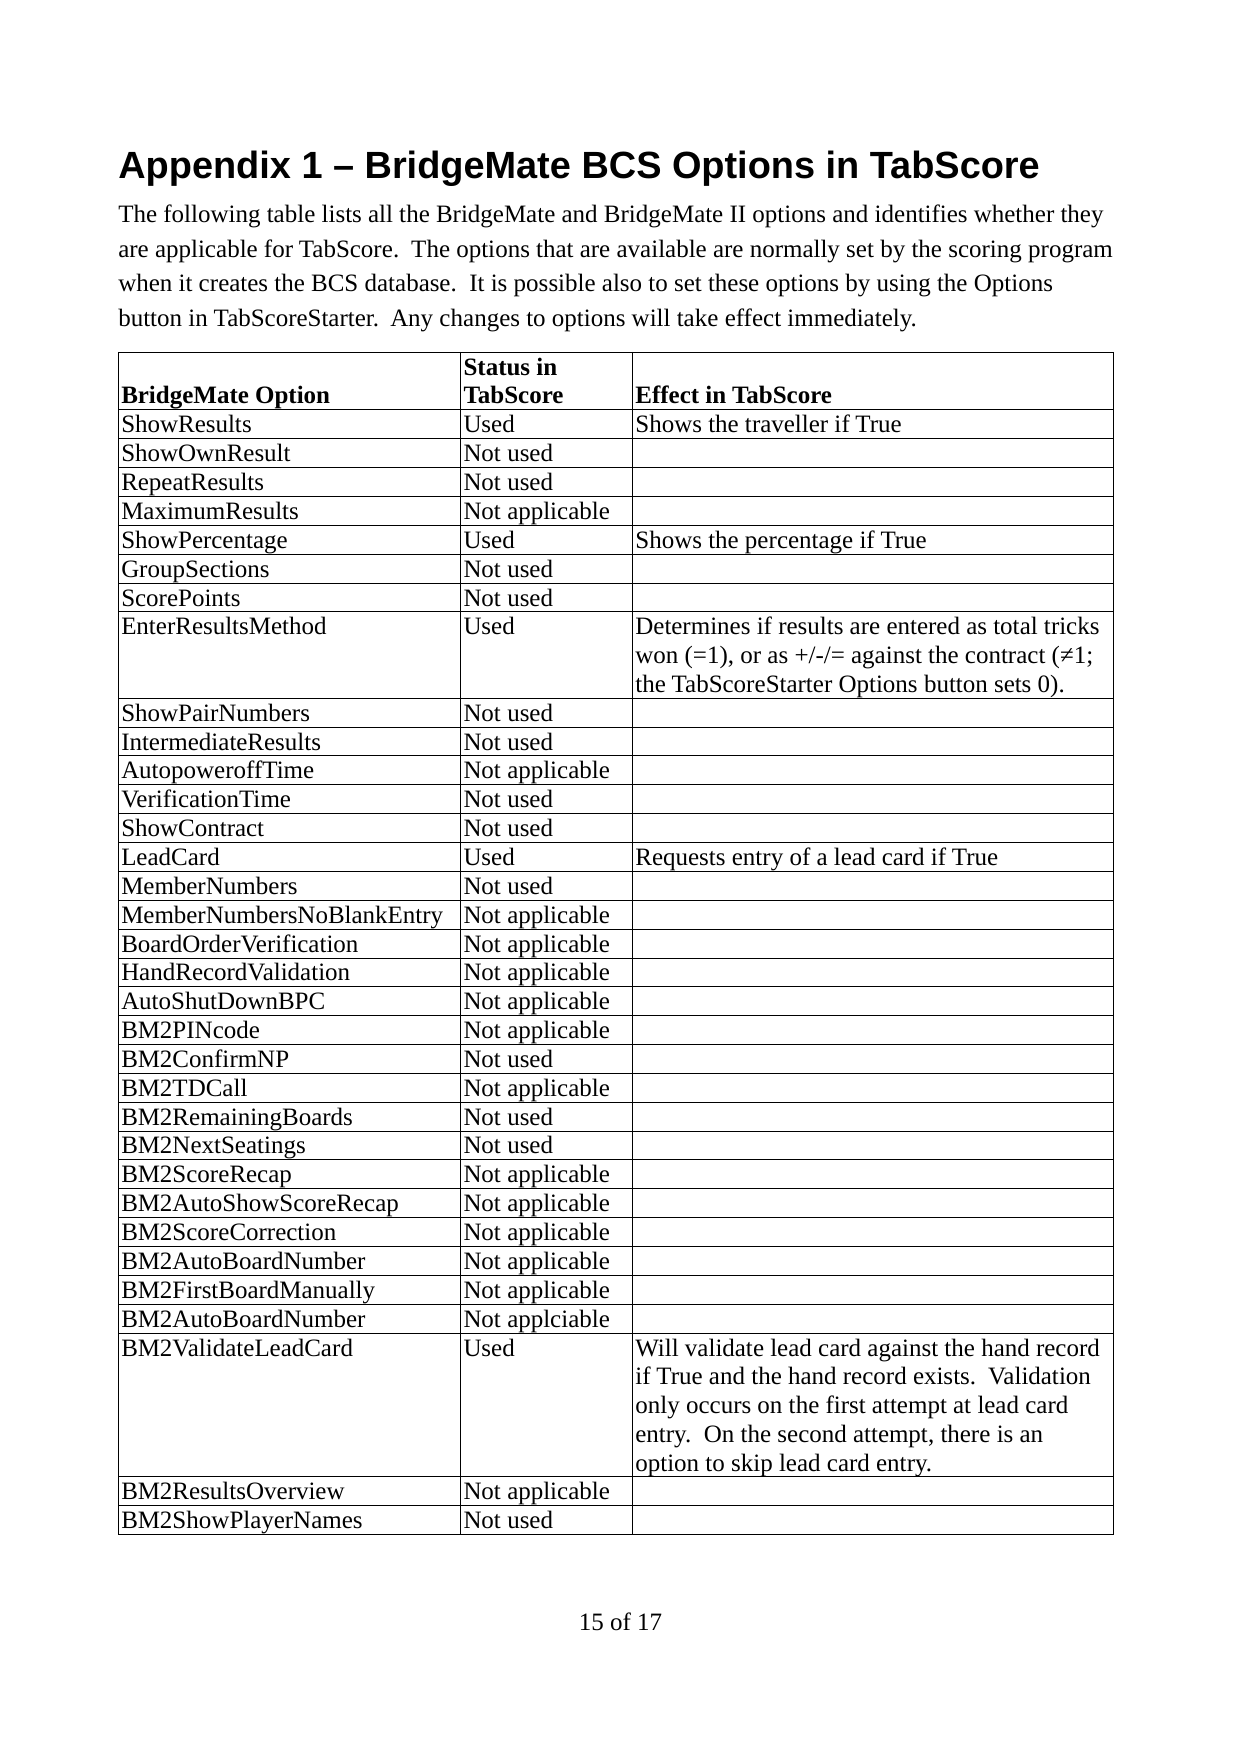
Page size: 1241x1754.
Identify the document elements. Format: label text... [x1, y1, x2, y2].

table_cell Used [461, 526, 632, 554]
table_cell [633, 699, 1113, 727]
table_cell Not applicable [461, 1218, 632, 1246]
table_cell [633, 497, 1113, 525]
table_cell IntermediateResults [119, 728, 460, 755]
table_cell [633, 1160, 1113, 1188]
table_cell MemberNumbers [119, 872, 460, 900]
table_cell Used [461, 612, 632, 698]
table_cell Used [461, 843, 632, 871]
table_cell BM2ValidateLeadCard [119, 1334, 460, 1476]
table_cell BM2ConfirmNP [119, 1045, 460, 1073]
table_cell Determines if results are entered as total tricks won (=1), or as +/-/= against the contract (≠1; the TabScoreStarter Options button sets 0). [633, 612, 1113, 698]
table_header Status in TabScore [461, 353, 632, 409]
table_cell Not applicable [461, 756, 632, 784]
table_cell Requests entry of a lead card if True [633, 843, 1113, 871]
table_cell Used [461, 410, 632, 438]
table_cell Not applicable [461, 1247, 632, 1275]
table_cell BM2ResultsOverview [119, 1477, 460, 1505]
table_cell ScorePoints [119, 584, 460, 611]
table_cell Not applicable [461, 1276, 632, 1304]
table_cell BM2AutoBoardNumber [119, 1247, 460, 1275]
table_cell [633, 1247, 1113, 1275]
table_cell [633, 728, 1113, 755]
table_cell BM2ScoreRecap [119, 1160, 460, 1188]
table_cell ShowPairNumbers [119, 699, 460, 727]
table_cell ShowResults [119, 410, 460, 438]
table_cell BM2NextSeatings [119, 1132, 460, 1159]
table_cell LeadCard [119, 843, 460, 871]
table_cell BM2AutoShowScoreRecap [119, 1189, 460, 1217]
table_cell AutoShutDownBPC [119, 987, 460, 1015]
table_cell BoardOrderVerification [119, 930, 460, 957]
table_cell Shows the traveller if True [633, 410, 1113, 438]
table_cell [633, 756, 1113, 784]
table_cell [633, 1045, 1113, 1073]
table_cell Not used [461, 1103, 632, 1131]
table_cell [633, 785, 1113, 813]
table_header Effect in TabScore [633, 353, 1113, 409]
table_cell Not applicable [461, 1477, 632, 1505]
table_cell Not used [461, 555, 632, 582]
table_cell Used [461, 1334, 632, 1476]
table_cell [633, 1016, 1113, 1044]
table_cell [633, 959, 1113, 986]
table_cell MaximumResults [119, 497, 460, 525]
table_cell ShowContract [119, 814, 460, 842]
table_cell Shows the percentage if True [633, 526, 1113, 554]
table_cell HandRecordValidation [119, 959, 460, 986]
table_cell Not applicable [461, 959, 632, 986]
table_cell [633, 468, 1113, 496]
table_cell [633, 1103, 1113, 1131]
table_cell GroupSections [119, 555, 460, 582]
table_cell ShowPercentage [119, 526, 460, 554]
table_cell Will validate lead card against the hand record if True and the hand record exists. Validation only occurs on the first attempt at lead card entry. On the second attempt, there is an option to skip lead card entry. [633, 1334, 1113, 1476]
table_cell BM2PINcode [119, 1016, 460, 1044]
table_cell [633, 930, 1113, 957]
table_cell [633, 1506, 1113, 1534]
text The following table lists all the BridgeMate and BridgeMate II options and identifies whether they are applicable for TabScore. The options that are available are normally set by the scoring program when it creates the BCS database. It is possible also to set these options by using the Options button in TabScoreStarter. Any changes to options will take effect immediately. [118, 199, 1122, 331]
table_cell Not used [461, 468, 632, 496]
table_cell ShowOwnResult [119, 439, 460, 467]
subtitle Appendix 1 – BridgeMate BCS Options in TabScore [118, 143, 1122, 187]
table_cell Not used [461, 728, 632, 755]
table_cell BM2TDCall [119, 1074, 460, 1102]
table_cell Not used [461, 1045, 632, 1073]
table_header BridgeMate Option [119, 353, 460, 409]
table_cell Not used [461, 439, 632, 467]
table_cell [633, 1189, 1113, 1217]
table_cell Not applicable [461, 1189, 632, 1217]
table_cell [633, 1218, 1113, 1246]
table_cell EnterResultsMethod [119, 612, 460, 698]
table_cell [633, 555, 1113, 582]
table_cell Not applicable [461, 987, 632, 1015]
table_cell Not applicable [461, 1016, 632, 1044]
table_cell Not used [461, 785, 632, 813]
table_cell VerificationTime [119, 785, 460, 813]
table_cell [633, 901, 1113, 928]
table_cell Not applicable [461, 901, 632, 928]
table_cell Not used [461, 584, 632, 611]
table_cell Not used [461, 1506, 632, 1534]
table_cell [633, 584, 1113, 611]
table_cell AutopoweroffTime [119, 756, 460, 784]
table_cell RepeatResults [119, 468, 460, 496]
table_cell [633, 814, 1113, 842]
table_cell Not used [461, 872, 632, 900]
table_cell Not applciable [461, 1305, 632, 1332]
table_cell [633, 1074, 1113, 1102]
table_cell [633, 1132, 1113, 1159]
table_cell BM2ShowPlayerNames [119, 1506, 460, 1534]
table_cell [633, 1477, 1113, 1505]
table_cell MemberNumbersNoBlankEntry [119, 901, 460, 928]
table_cell Not applicable [461, 930, 632, 957]
table_cell BM2ScoreCorrection [119, 1218, 460, 1246]
table_cell [633, 987, 1113, 1015]
table_cell Not applicable [461, 497, 632, 525]
table_cell [633, 439, 1113, 467]
table_cell BM2FirstBoardManually [119, 1276, 460, 1304]
table_cell [633, 1276, 1113, 1304]
table_cell Not used [461, 699, 632, 727]
table_cell Not applicable [461, 1074, 632, 1102]
table_cell [633, 1305, 1113, 1332]
table_cell BM2AutoBoardNumber [119, 1305, 460, 1332]
table_cell Not used [461, 814, 632, 842]
table_cell Not used [461, 1132, 632, 1159]
table_cell BM2RemainingBoards [119, 1103, 460, 1131]
table_cell [633, 872, 1113, 900]
table_cell Not applicable [461, 1160, 632, 1188]
